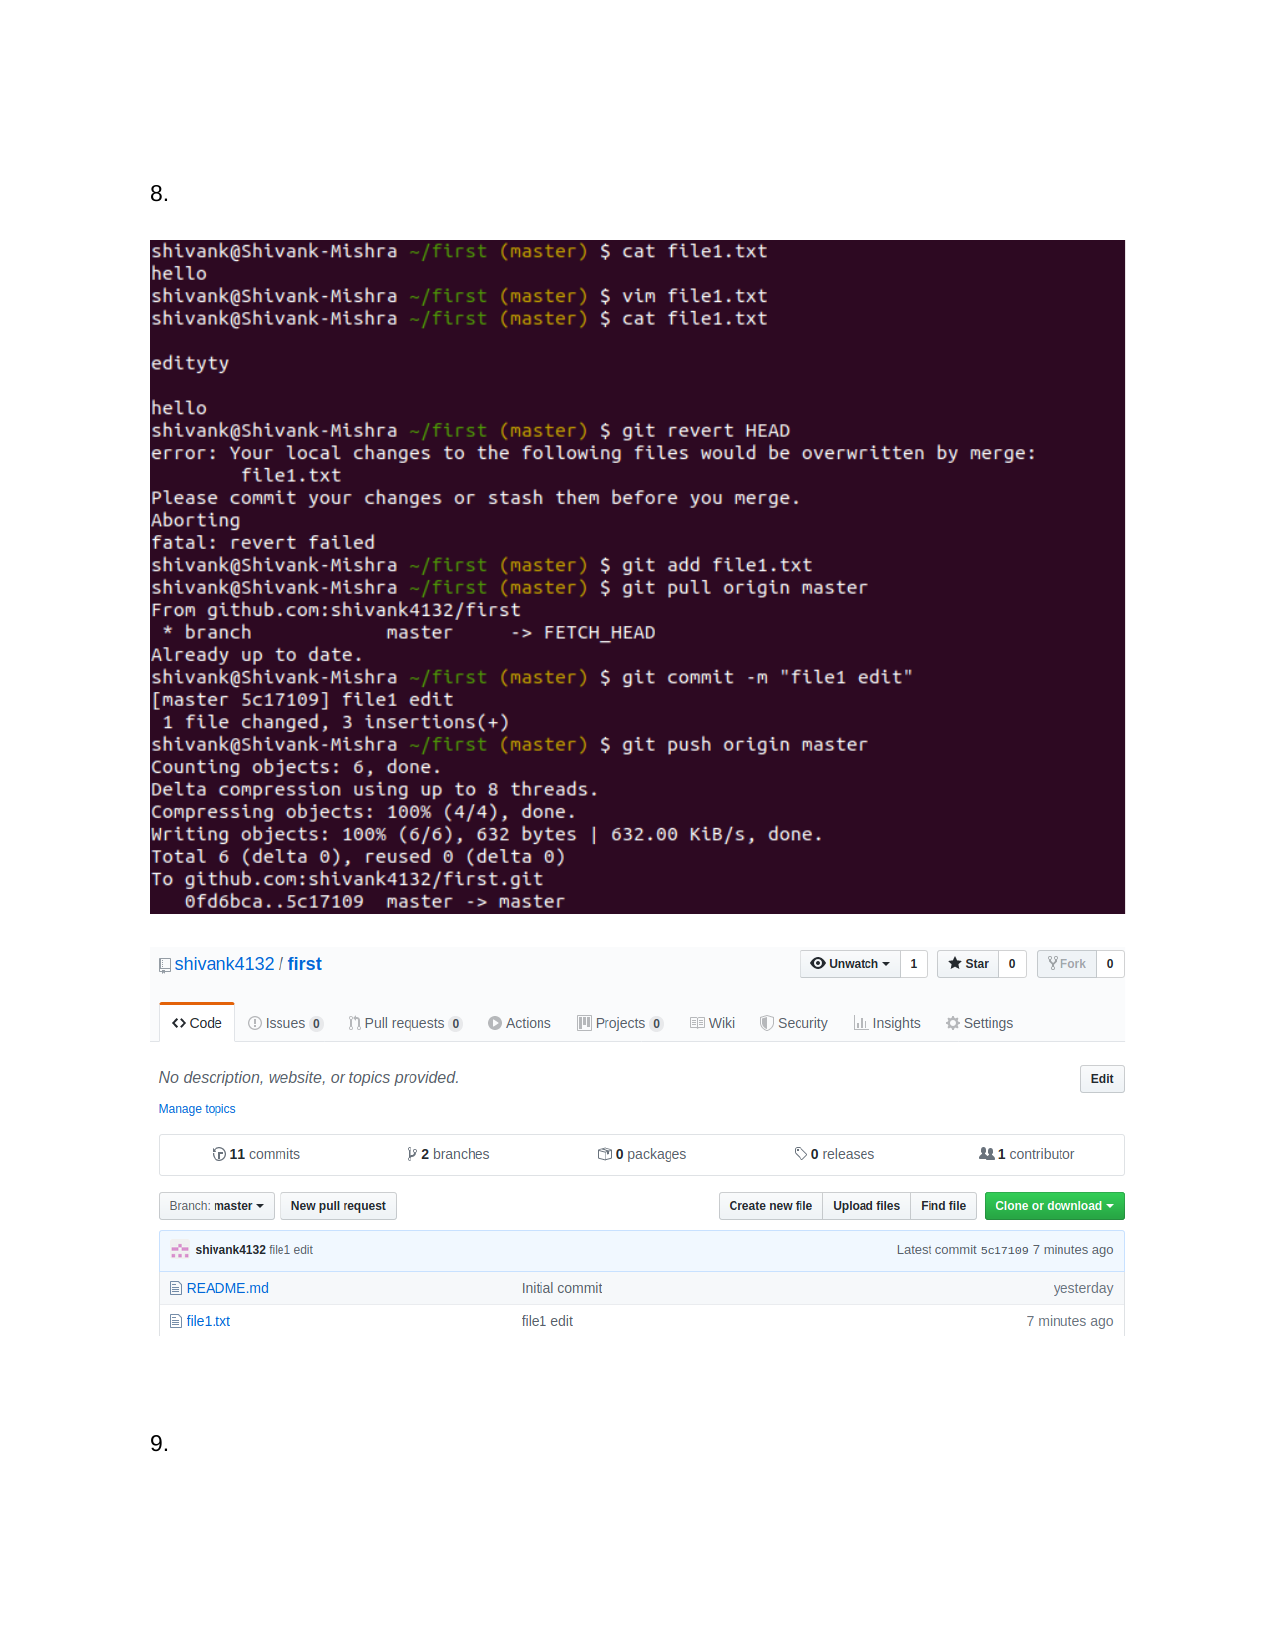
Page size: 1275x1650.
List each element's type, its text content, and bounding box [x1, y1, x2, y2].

picture [150, 947, 1125, 1336]
picture [150, 240, 1125, 914]
text 8. [150, 180, 1125, 207]
text 9. [150, 1429, 1125, 1456]
